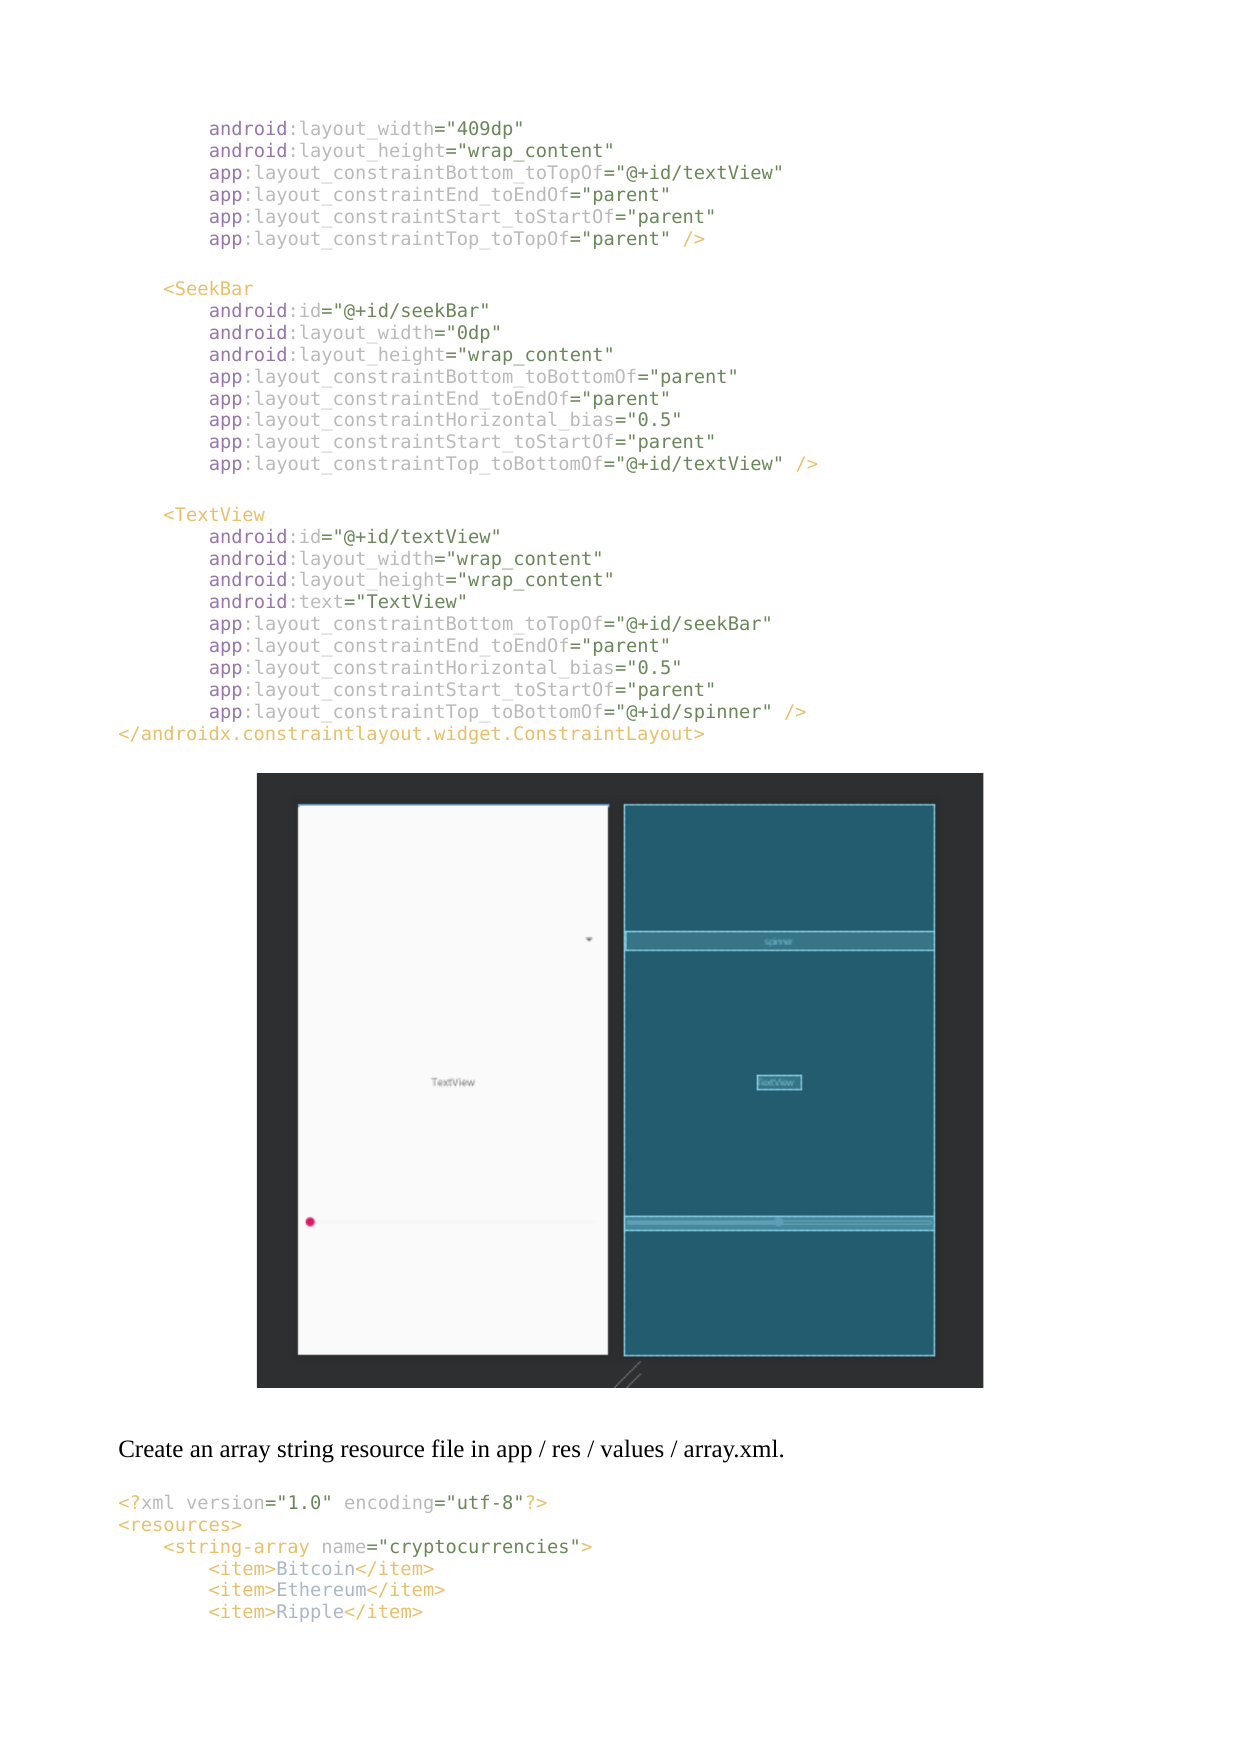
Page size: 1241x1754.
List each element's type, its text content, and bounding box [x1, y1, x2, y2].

text Create an array string resource file in app / res / values / array.xml. [118, 1434, 1122, 1463]
text <?xml version="1.0" encoding="utf-8"?> <resources> <string-array name="cryptocurrencies"> <item>Bitcoin</item> <item>Ethereum</item> <item>Ripple</item> [118, 1492, 1122, 1623]
picture [256, 773, 984, 1388]
text android:layout_width="409dp" android:layout_height="wrap_content" app:layout_constraintBottom_toTopOf="@+id/textView" app:layout_constraintEnd_toEndOf="parent" app:layout_constraintStart_toStartOf="parent" app:layout_constraintTop_toTopOf="parent" /> <SeekBar android:id="@+id/seekBar" android:layout_width="0dp" android:layout_height="wrap_content" app:layout_constraintBottom_toBottomOf="parent" app:layout_constraintEnd_toEndOf="parent" app:layout_constraintHorizontal_bias="0.5" app:layout_constraintStart_toStartOf="parent" app:layout_constraintTop_toBottomOf="@+id/textView" /> <TextView android:id="@+id/textView" android:layout_width="wrap_content" android:layout_height="wrap_content" android:text="TextView" app:layout_constraintBottom_toTopOf="@+id/seekBar" app:layout_constraintEnd_toEndOf="parent" app:layout_constraintHorizontal_bias="0.5" app:layout_constraintStart_toStartOf="parent" app:layout_constraintTop_toBottomOf="@+id/spinner" /> </androidx.constraintlayout.widget.ConstraintLayout> [118, 118, 1122, 744]
